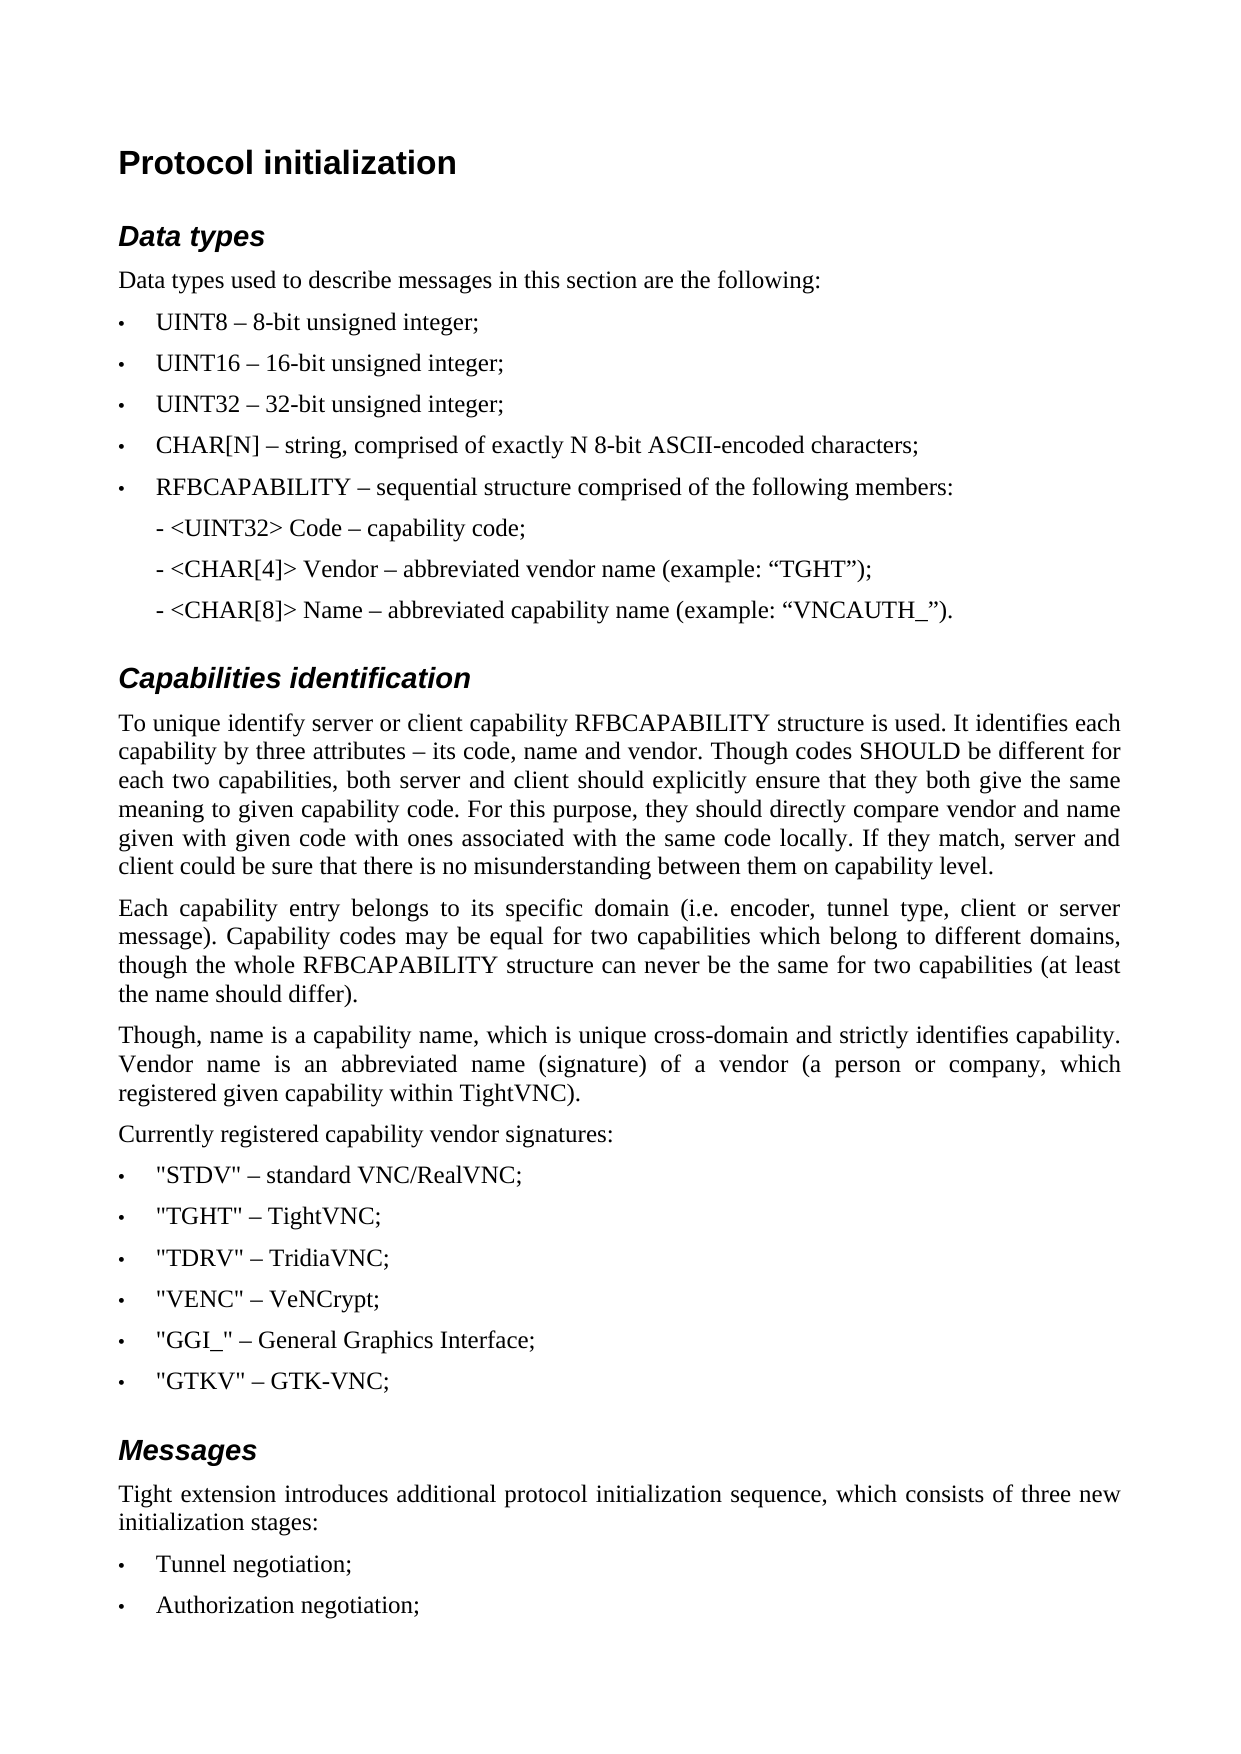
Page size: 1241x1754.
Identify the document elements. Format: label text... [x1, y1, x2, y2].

text To unique identify server or client capability RFBCAPABILITY structure is used. It identifies each capability by three attributes – its code, name and vendor. Though codes SHOULD be different for each two capabilities, both server and client should explicitly ensure that they both give the same meaning to given capability code. For this purpose, they should directly compare vendor and name given with given code with ones associated with the same code locally. If they match, server and client could be sure that there is no misunderstanding between them on capability level. [118, 708, 1122, 880]
list "TGHT" – TightVNC; [118, 1201, 1122, 1230]
list Authorization negotiation; [118, 1590, 1122, 1619]
list "GGI_" – General Graphics Interface; [118, 1325, 1122, 1354]
list "GTKV" – GTK-VNC; [118, 1366, 1122, 1395]
list UINT8 – 8-bit unsigned integer; [118, 307, 1122, 335]
list - <CHAR[4]> Vendor – abbreviated vendor name (example: “TGHT”); [118, 554, 1122, 583]
subtitle Protocol initialization [118, 143, 1122, 182]
list "TDRV" – TridiaVNC; [118, 1243, 1122, 1271]
text Though, name is a capability name, which is unique cross-domain and strictly identifies capability. Vendor name is an abbreviated name (signature) of a vendor (a person or company, which registered given capability within TightVNC). [118, 1020, 1122, 1106]
text Tight extension introduces additional protocol initialization sequence, which consists of three new initialization stages: [118, 1479, 1122, 1536]
subtitle Messages [118, 1433, 1122, 1466]
text Data types used to describe messages in this section are the following: [118, 265, 1122, 294]
list UINT32 – 32-bit unsigned integer; [118, 389, 1122, 418]
text Currently registered capability vendor signatures: [118, 1119, 1122, 1148]
list Tunnel negotiation; [118, 1549, 1122, 1577]
list CHAR[N] – string, comprised of exactly N 8-bit ASCII-encoded characters; [118, 430, 1122, 459]
list RFBCAPABILITY – sequential structure comprised of the following members: [118, 472, 1122, 500]
subtitle Data types [118, 219, 1122, 253]
list "STDV" – standard VNC/RealVNC; [118, 1160, 1122, 1189]
list "VENC" – VeNCrypt; [118, 1284, 1122, 1313]
list UINT16 – 16-bit unsigned integer; [118, 348, 1122, 377]
list - <UINT32> Code – capability code; [118, 513, 1122, 542]
subtitle Capabilities identification [118, 662, 1122, 695]
list - <CHAR[8]> Name – abbreviated capability name (example: “VNCAUTH_”). [118, 595, 1122, 624]
text Each capability entry belongs to its specific domain (i.e. encoder, tunnel type, client or server message). Capability codes may be equal for two capabilities which belong to different domains, though the whole RFBCAPABILITY structure can never be the same for two capabilities (at least the name should differ). [118, 893, 1122, 1008]
